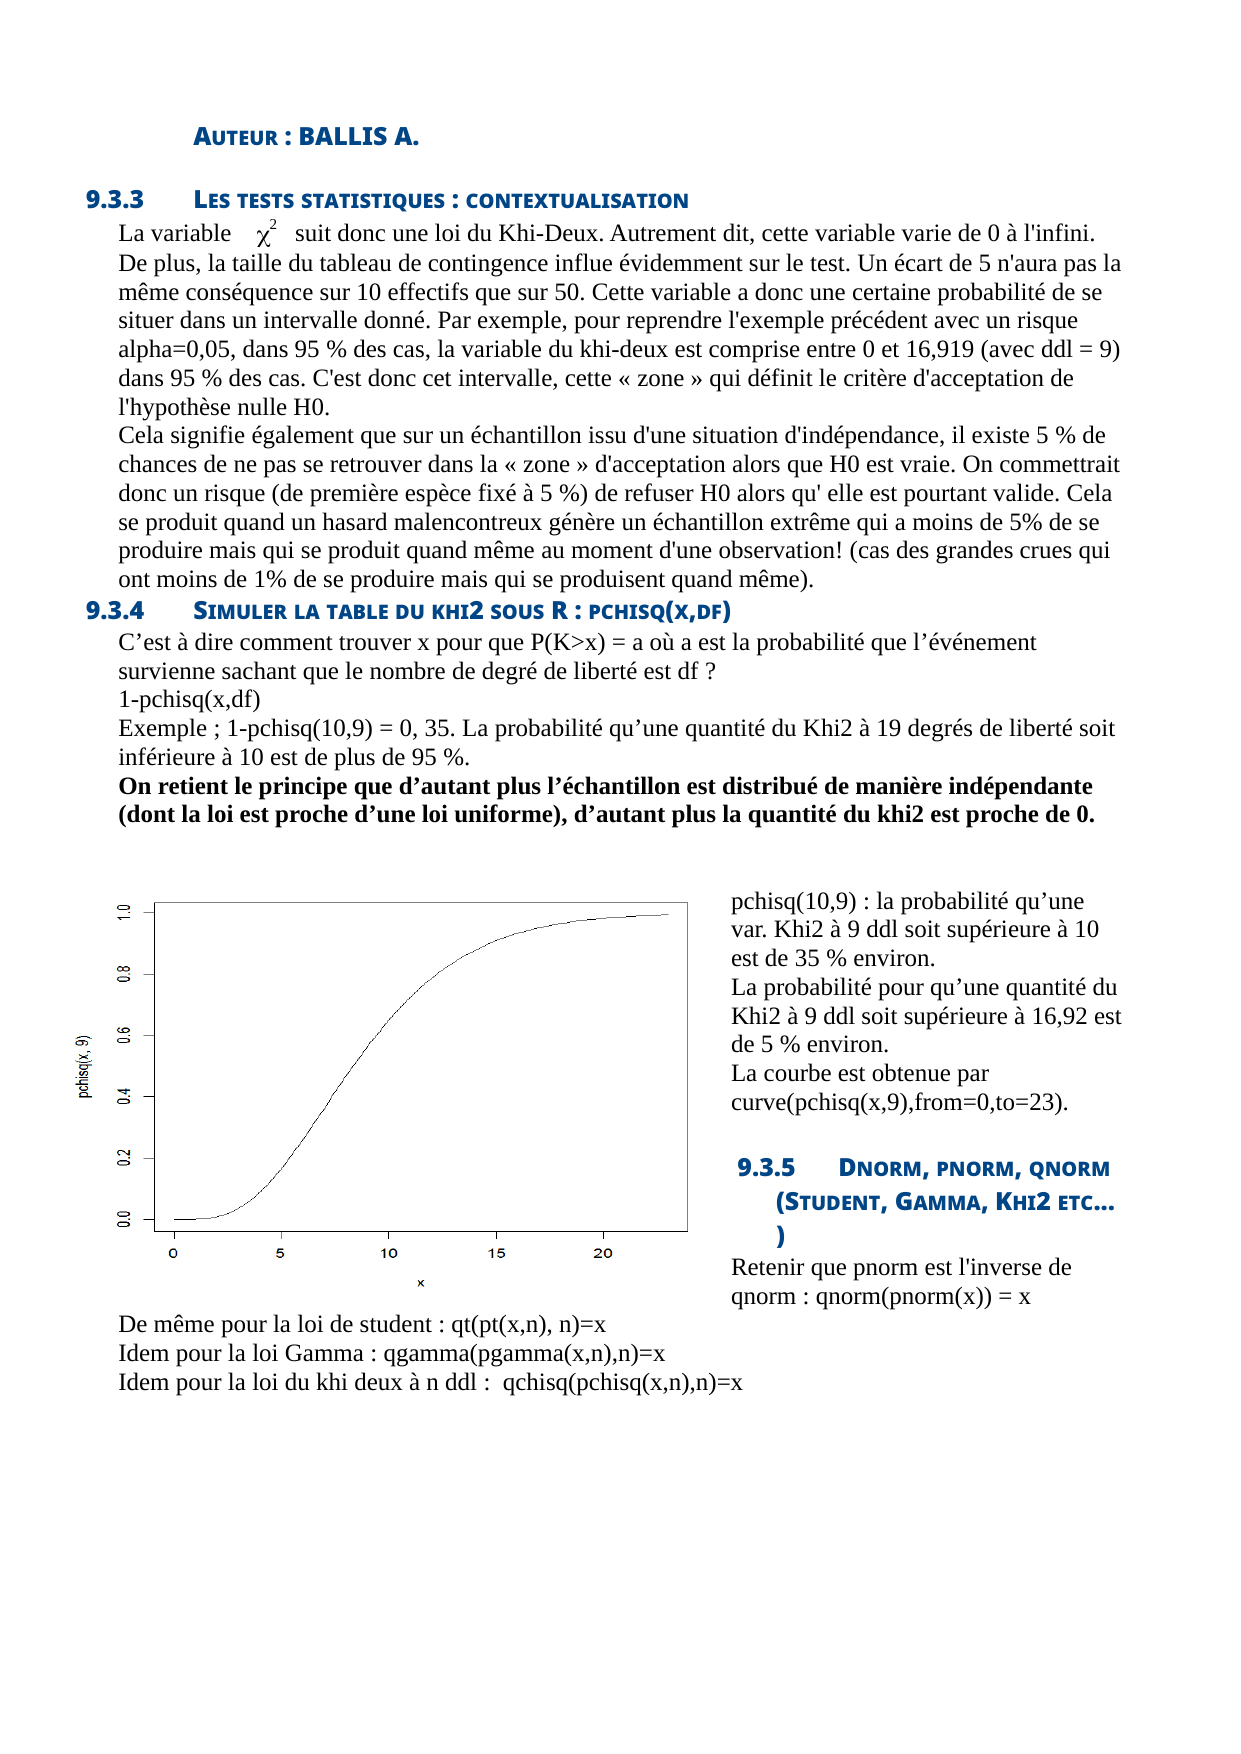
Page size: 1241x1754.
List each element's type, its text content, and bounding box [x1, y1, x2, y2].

text Exemple ; 1-pchisq(10,9) = 0, 35. La probabilité qu’une quantité du Khi2 à 19 degrés de liberté soit inférieure à 10 est de plus de 95 %. [118, 713, 1123, 771]
text La probabilité pour qu’une quantité du Khi2 à 9 ddl soit supérieure à 16,92 est de 5 % environ. [731, 972, 1123, 1058]
subtitle Les tests statistiques : contextualisation [79, 182, 1117, 216]
text C’est à dire comment trouver x pour que P(K>x) = a où a est la probabilité que l’événement survienne sachant que le nombre de degré de liberté est df ? [118, 627, 1123, 684]
subtitle Simuler la table du khi2 sous R : pchisq(x,df) [79, 593, 1117, 627]
text curve(pchisq(x,9),from=0,to=23). [731, 1087, 1123, 1116]
text Cela signifie également que sur un échantillon issu d'une situation d'indépendance, il existe 5 % de chances de ne pas se retrouver dans la « zone » d'acceptation alors que H0 est vraie. On commettrait donc un risque (de première espèce fixé à 5 %) de refuser H0 alors qu' elle est pourtant valide. Cela se produit quand un hasard malencontreux génère un échantillon extrême qui a moins de 5% de se produire mais qui se produit quand même au moment d'une observation! (cas des grandes crues qui ont moins de 1% de se produire mais qui se produisent quand même). [118, 420, 1123, 593]
subtitle Dnorm, pnorm, qnorm (Student, Gamma, Khi2 etc... ) [731, 1150, 1117, 1252]
text Retenir que pnorm est l'inverse de qnorm : qnorm(pnorm(x)) = x [118, 1252, 1123, 1309]
text 1-pchisq(x,df) [118, 684, 1123, 713]
text On retient le principe que d’autant plus l’échantillon est distribué de manière indépendante (dont la loi est proche d’une loi uniforme), d’autant plus la quantité du khi2 est proche de 0. [118, 771, 1123, 828]
text pchisq(10,9) : la probabilité qu’une var. Khi2 à 9 ddl soit supérieure à 10 est de 35 % environ. [731, 886, 1123, 972]
text Idem pour la loi du khi deux à n ddl : qchisq(pchisq(x,n),n)=x [118, 1367, 1123, 1396]
text Idem pour la loi Gamma : qgamma(pgamma(x,n),n)=x [118, 1338, 1123, 1367]
text La courbe est obtenue par [731, 1058, 1123, 1087]
text De plus, la taille du tableau de contingence influe évidemment sur le test. Un écart de 5 n'aura pas la même conséquence sur 10 effectifs que sur 50. Cette variable a donc une certaine probabilité de se situer dans un intervalle donné. Par exemple, pour reprendre l'exemple précédent avec un risque alpha=0,05, dans 95 % des cas, la variable du khi-deux est comprise entre 0 et 16,919 (avec ddl = 9) dans 95 % des cas. C'est donc cet intervalle, cette « zone » qui définit le critère d'acceptation de l'hypothèse nulle H0. [118, 248, 1123, 420]
picture [69, 843, 731, 1305]
text De même pour la loi de student : qt(pt(x,n), n)=x [118, 1309, 1123, 1338]
text La variable suit donc une loi du Khi-Deux. Autrement dit, cette variable varie de 0 à l'infini. [118, 216, 1123, 248]
